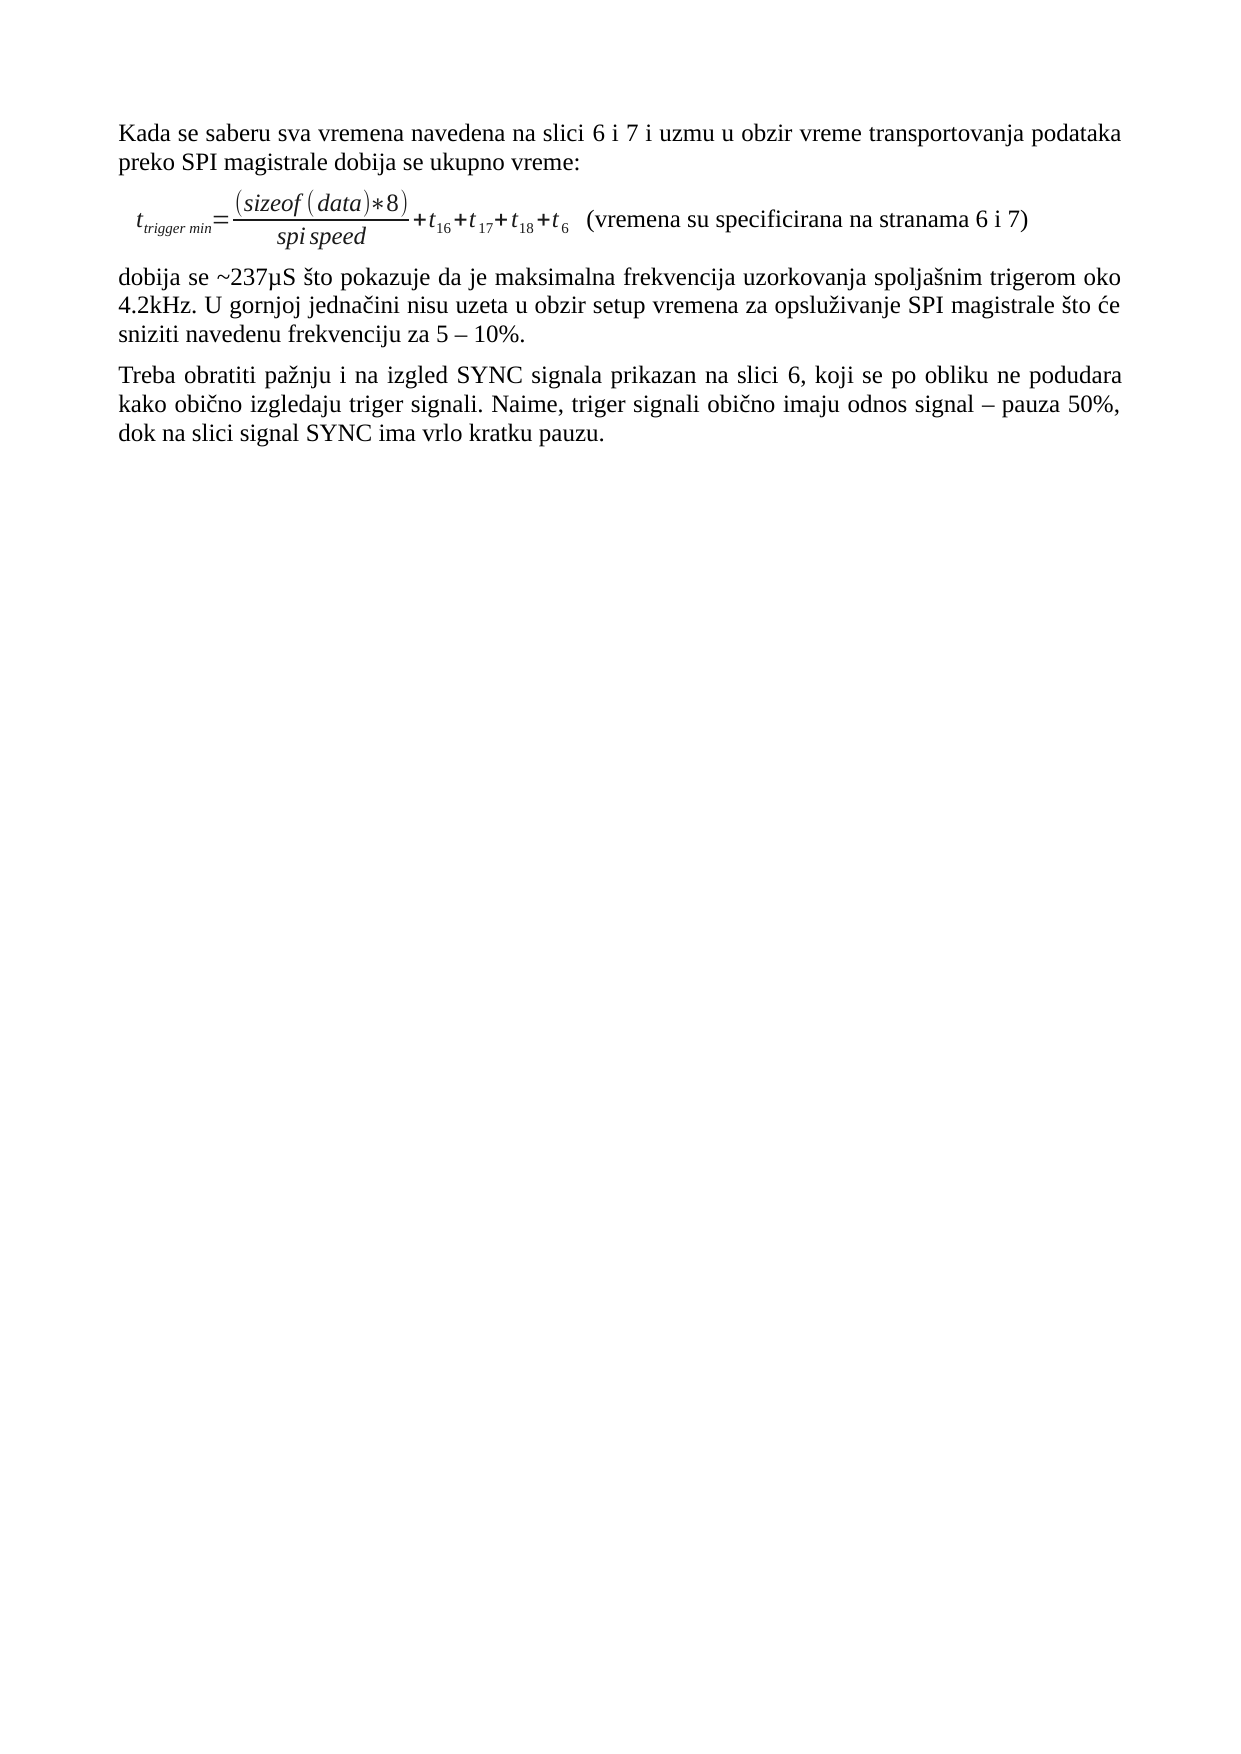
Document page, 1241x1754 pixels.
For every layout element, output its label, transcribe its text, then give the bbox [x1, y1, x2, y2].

text (vremena su specificirana na stranama 6 i 7) [118, 188, 1122, 249]
text dobija se ~237µS što pokazuje da je maksimalna frekvencija uzorkovanja spoljašnim trigerom oko 4.2kHz. U gornjoj jednačini nisu uzeta u obzir setup vremena za opsluživanje SPI magistrale što će sniziti navedenu frekvenciju za 5 – 10%. [118, 262, 1122, 348]
text Treba obratiti pažnju i na izgled SYNC signala prikazan na slici 6, koji se po obliku ne podudara kako obično izgledaju triger signali. Naime, triger signali obično imaju odnos signal – pauza 50%, dok na slici signal SYNC ima vrlo kratku pauzu. [118, 361, 1122, 447]
text Kada se saberu sva vremena navedena na slici 6 i 7 i uzmu u obzir vreme transportovanja podataka preko SPI magistrale dobija se ukupno vreme: [118, 118, 1122, 176]
